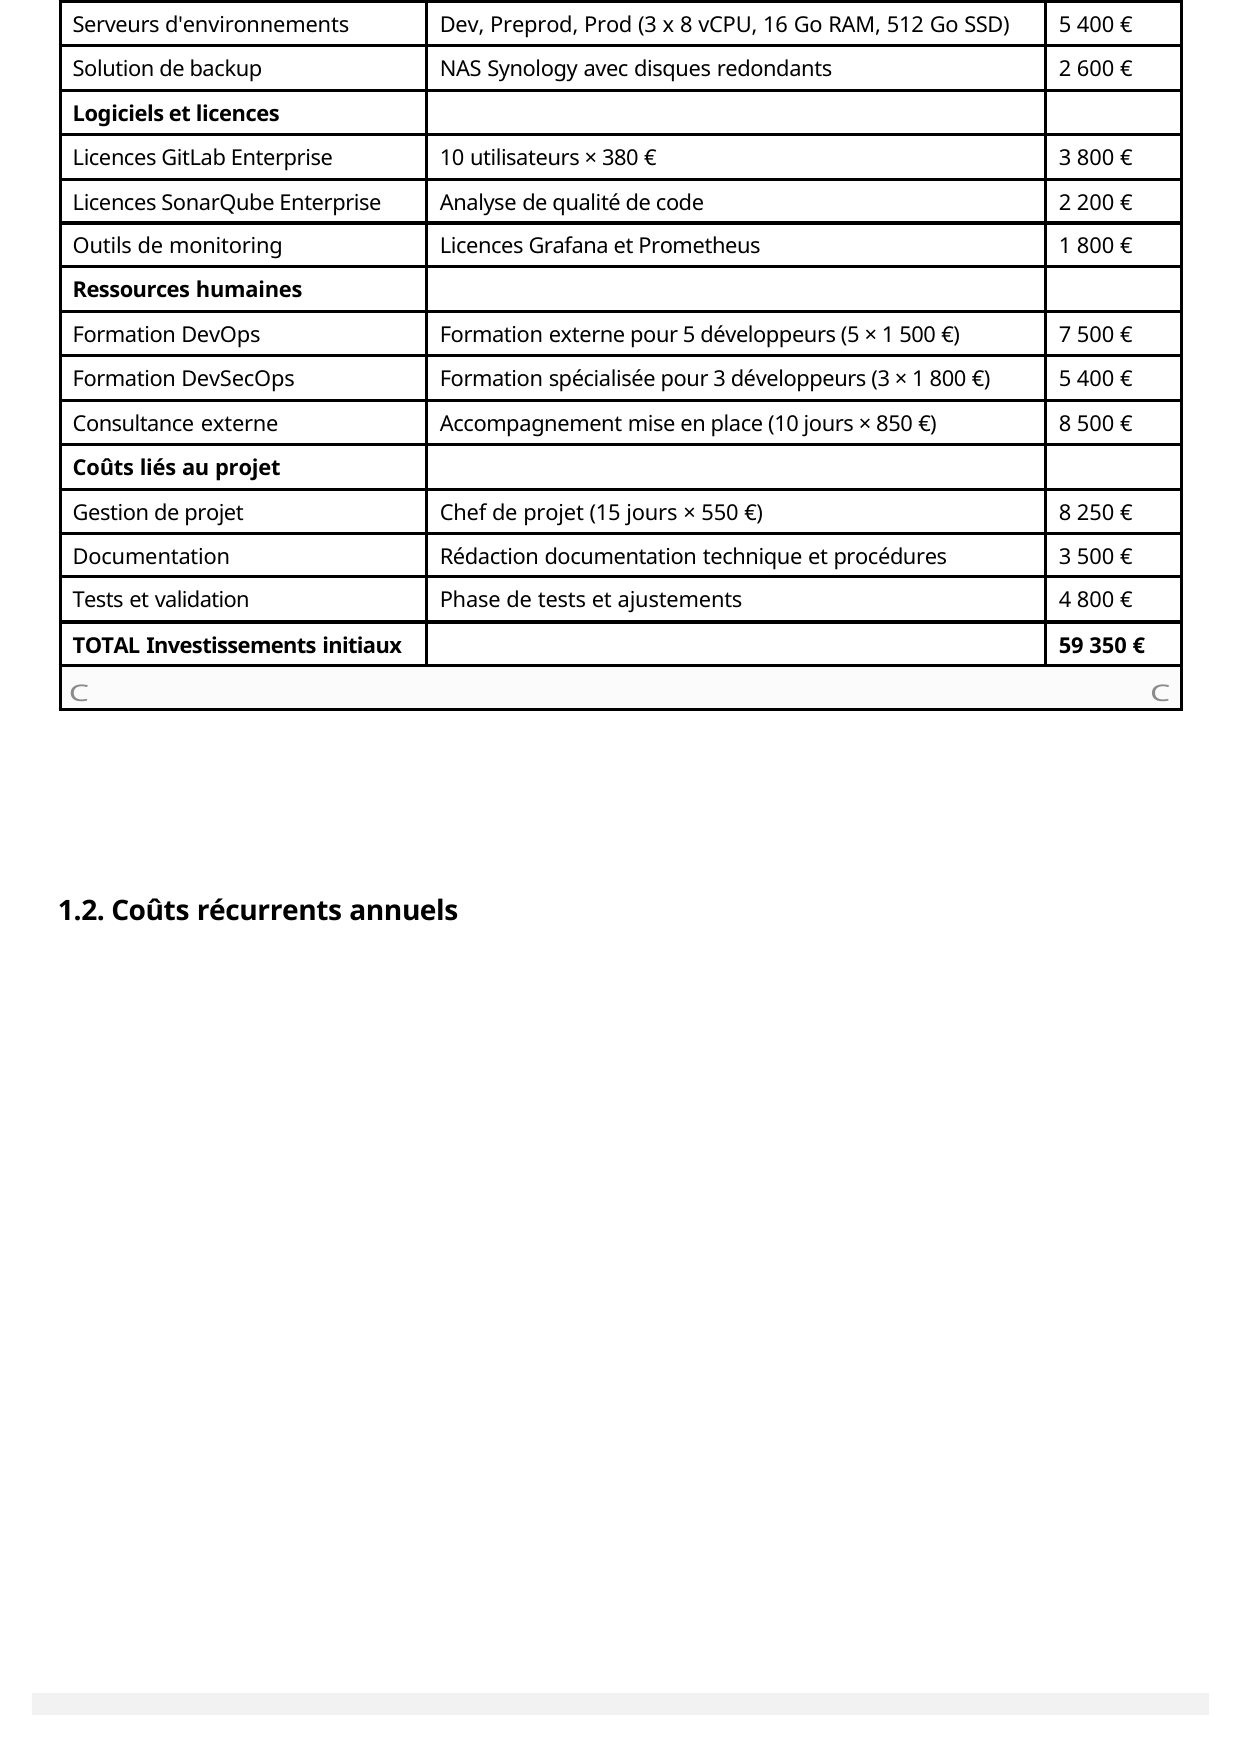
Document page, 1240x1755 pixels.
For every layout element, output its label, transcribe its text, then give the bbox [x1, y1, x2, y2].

table_cell Rédaction documentation technique et procédures [428, 535, 1044, 575]
table_cell [428, 624, 1044, 664]
table_cell Licences SonarQube Enterprise [62, 181, 425, 221]
table_cell 2 600 € [1047, 47, 1180, 89]
list Coûts récurrents annuels [58, 890, 1195, 928]
table_cell Documentation [62, 535, 425, 575]
table_cell 4 800 € [1047, 578, 1180, 620]
table_cell 1 800 € [1047, 225, 1180, 265]
table_cell Serveurs d'environnements [62, 3, 425, 44]
table_cell 2 200 € [1047, 181, 1180, 221]
table_cell [428, 92, 1044, 132]
table_cell Phase de tests et ajustements [428, 578, 1044, 620]
table_cell 8 250 € [1047, 491, 1180, 532]
table_cell 3 500 € [1047, 535, 1180, 575]
table_cell Tests et validation [62, 578, 425, 620]
table_cell Dev, Preprod, Prod (3 x 8 vCPU, 16 Go RAM, 512 Go SSD) [428, 3, 1044, 44]
table_cell [1047, 446, 1180, 488]
table_cell Outils de monitoring [62, 225, 425, 265]
table_cell 5 400 € [1047, 3, 1180, 44]
table_cell Logiciels et licences [62, 92, 425, 132]
table_cell Ressources humaines [62, 268, 425, 310]
table_cell Licences GitLab Enterprise [62, 136, 425, 178]
table_cell Formation spécialisée pour 3 développeurs (3 × 1 800 €) [428, 357, 1044, 399]
table_cell Gestion de projet [62, 491, 425, 532]
table_cell Analyse de qualité de code [428, 181, 1044, 221]
table_cell [428, 268, 1044, 310]
table_cell Formation externe pour 5 développeurs (5 × 1 500 €) [428, 313, 1044, 354]
table_cell Licences Grafana et Prometheus [428, 225, 1044, 265]
table_cell NAS Synology avec disques redondants [428, 47, 1044, 89]
table_cell [1047, 268, 1180, 310]
table_cell 59 350 € [1047, 624, 1180, 664]
table_cell 5 400 € [1047, 357, 1180, 399]
table_cell [428, 446, 1044, 488]
table_cell Solution de backup [62, 47, 425, 89]
table_cell [1047, 92, 1180, 132]
table_cell Accompagnement mise en place (10 jours × 850 €) [428, 402, 1044, 443]
table_cell Chef de projet (15 jours × 550 €) [428, 491, 1044, 532]
table_cell 10 utilisateurs × 380 € [428, 136, 1044, 178]
table_cell Coûts liés au projet [62, 446, 425, 488]
table_cell Formation DevSecOps [62, 357, 425, 399]
table_cell Consultance externe [62, 402, 425, 443]
table_cell 7 500 € [1047, 313, 1180, 354]
table_cell TOTAL Investissements initiaux [62, 624, 425, 664]
table_cell 8 500 € [1047, 402, 1180, 443]
table_cell Formation DevOps [62, 313, 425, 354]
table_cell C C [62, 667, 1180, 708]
table_cell 3 800 € [1047, 136, 1180, 178]
